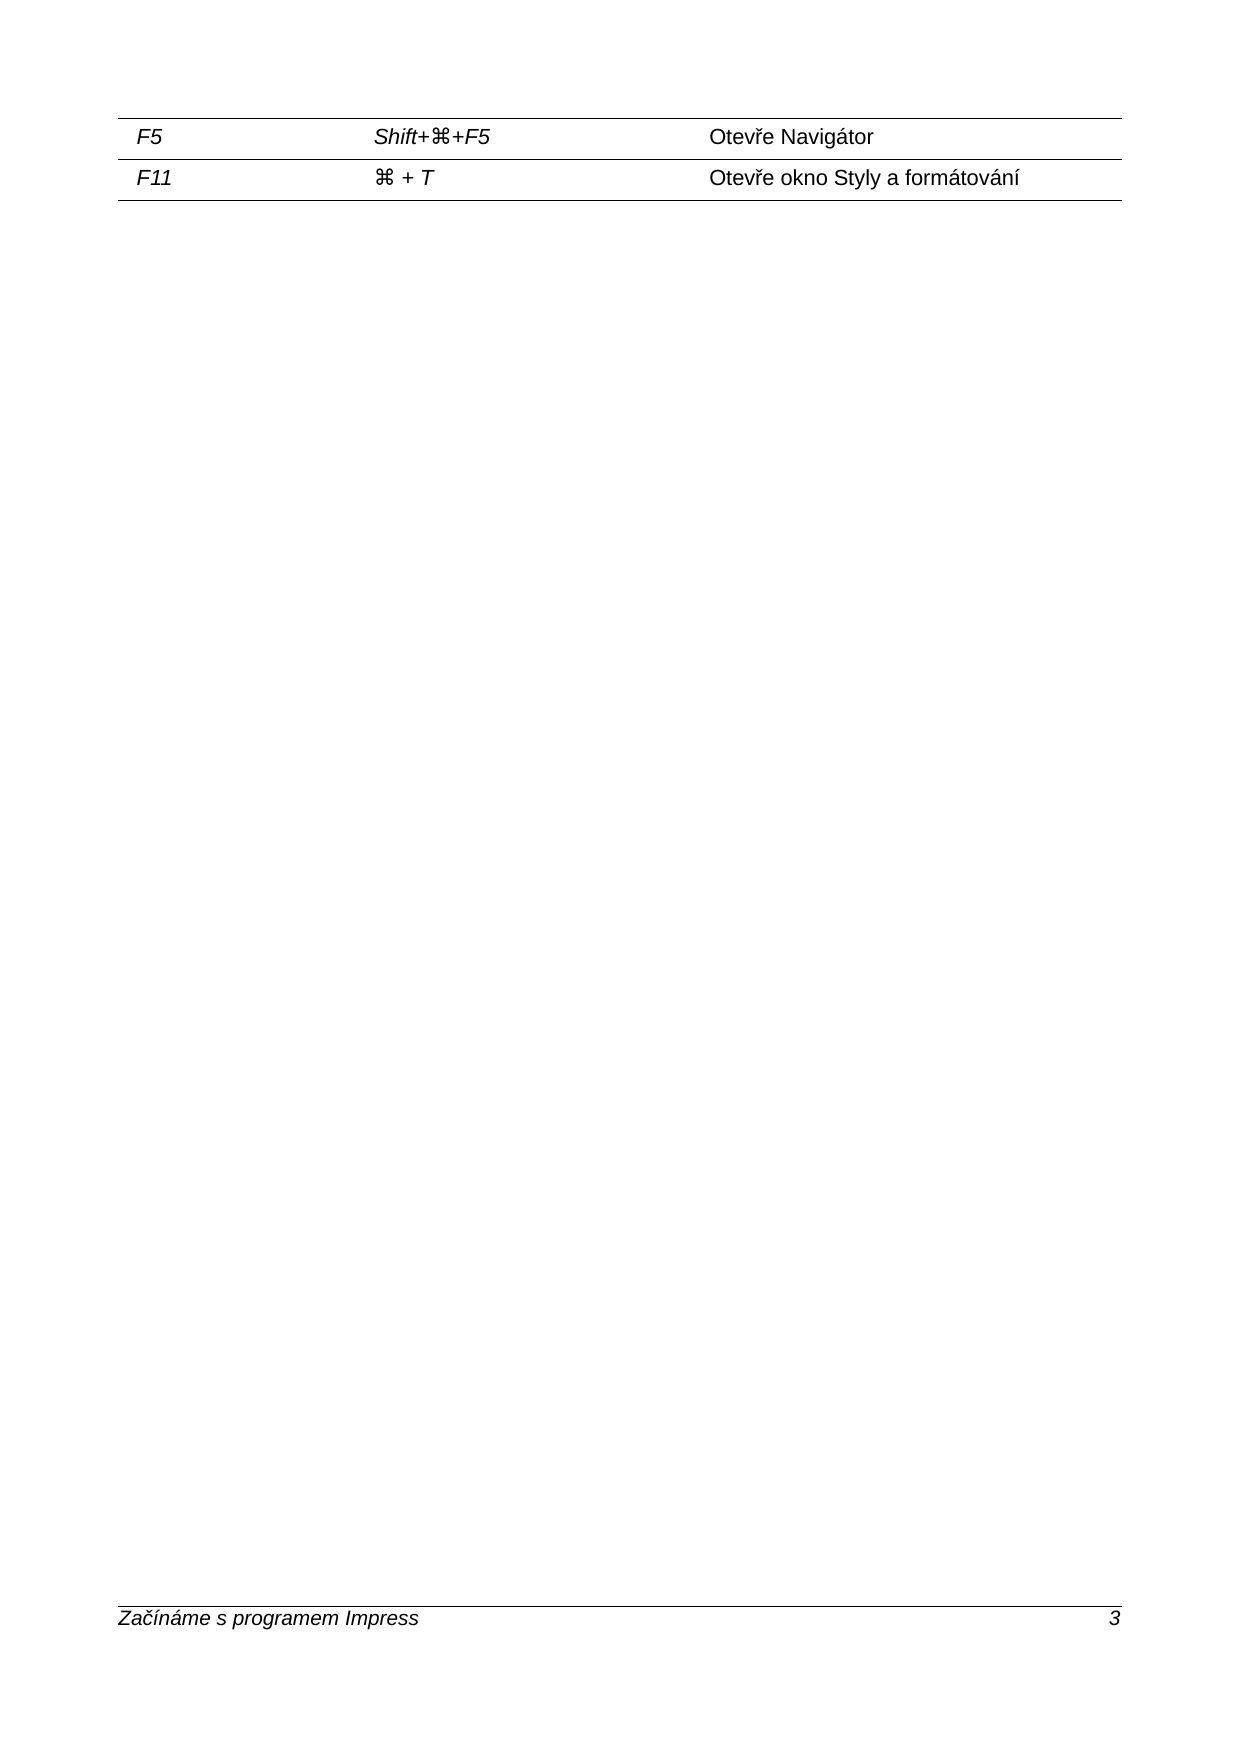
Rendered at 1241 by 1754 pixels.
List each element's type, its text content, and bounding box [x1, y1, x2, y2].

table_cell Shift+⌘+F5 [355, 119, 691, 159]
table_cell ⌘ + T [355, 160, 691, 200]
table_cell F11 [118, 160, 355, 200]
table_cell F5 [118, 119, 355, 159]
table_cell Otevře Navigátor [691, 119, 1122, 159]
table_cell Otevře okno Styly a formátování [691, 160, 1122, 200]
